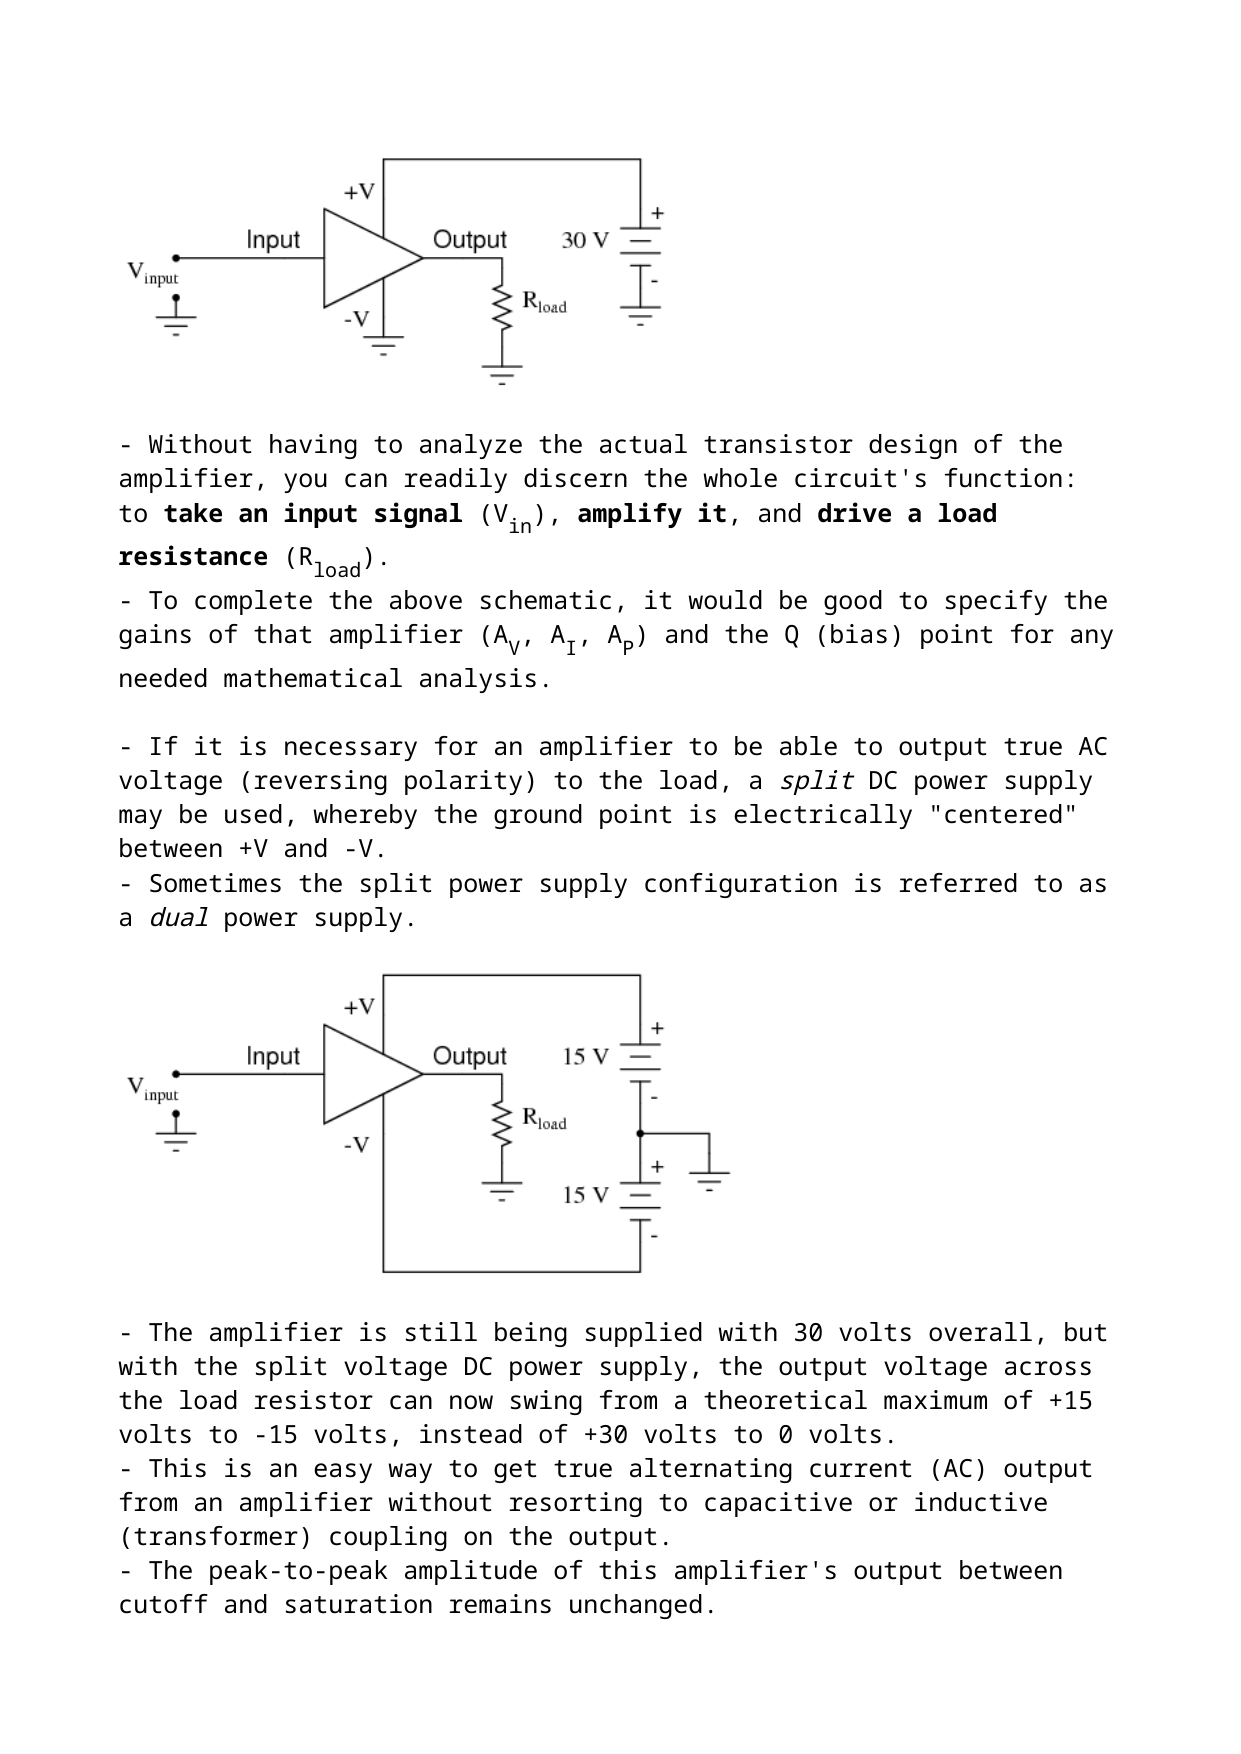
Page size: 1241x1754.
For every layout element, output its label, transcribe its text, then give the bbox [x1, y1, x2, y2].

text - Without having to analyze the actual transistor design of the amplifier, you can readily discern the whole circuit's function: to take an input signal (Vin), amplify it, and drive a load resistance (Rload). [118, 427, 1122, 583]
picture [118, 152, 674, 393]
list - This is an easy way to get true alternating current (AC) output from an amplifier without resorting to capacitive or inductive (transformer) coupling on the output. [118, 1451, 1122, 1553]
list - The peak-to-peak amplitude of this amplifier's output between cutoff and saturation remains unchanged. [118, 1553, 1122, 1621]
text - If it is necessary for an amplifier to be able to output true AC voltage (reversing polarity) to the load, a split DC power supply may be used, whereby the ground point is electrically "centered" between +V and -V. [118, 729, 1122, 865]
text - To complete the above schematic, it would be good to specify the gains of that amplifier (AV, AI, AP) and the Q (bias) point for any needed mathematical analysis. [118, 583, 1122, 695]
text - Sometimes the split power supply configuration is referred to as a dual power supply. [118, 865, 1122, 933]
list - The amplifier is still being supplied with 30 volts overall, but with the split voltage DC power supply, the output voltage across the load resistor can now swing from a theoretical maximum of +15 volts to -15 volts, instead of +30 volts to 0 volts. [118, 1314, 1122, 1451]
picture [118, 967, 737, 1281]
